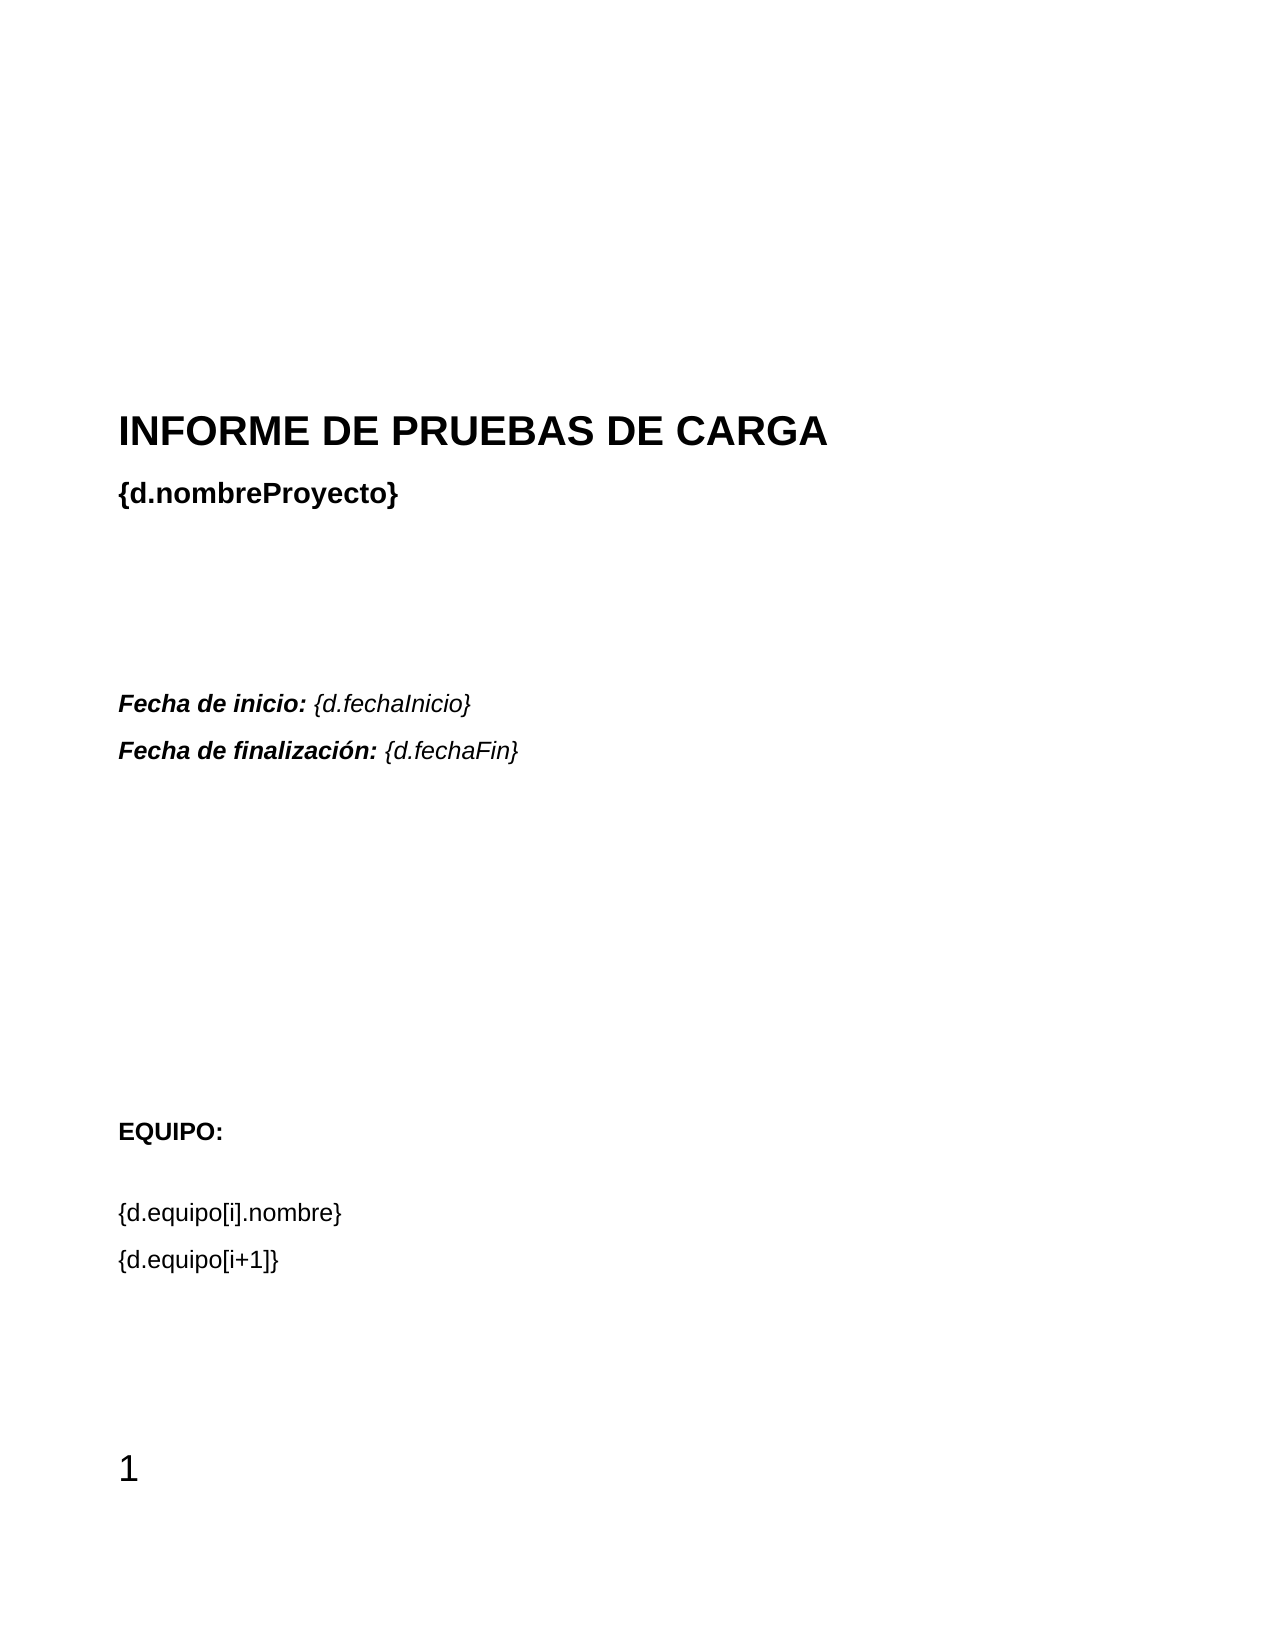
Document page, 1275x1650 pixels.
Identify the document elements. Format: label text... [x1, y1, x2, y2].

text Fecha de inicio: {d.fechaInicio} [118, 688, 1157, 717]
text INFORME DE PRUEBAS DE CARGA [118, 406, 1157, 454]
text Fecha de finalización: {d.fechaFin} [118, 736, 1157, 765]
text {d.nombreProyecto} [118, 476, 1157, 509]
text {d.equipo[i+1]} [118, 1245, 1157, 1274]
text EQUIPO: [118, 1117, 1157, 1179]
text {d.equipo[i].nombre} [118, 1198, 1157, 1226]
